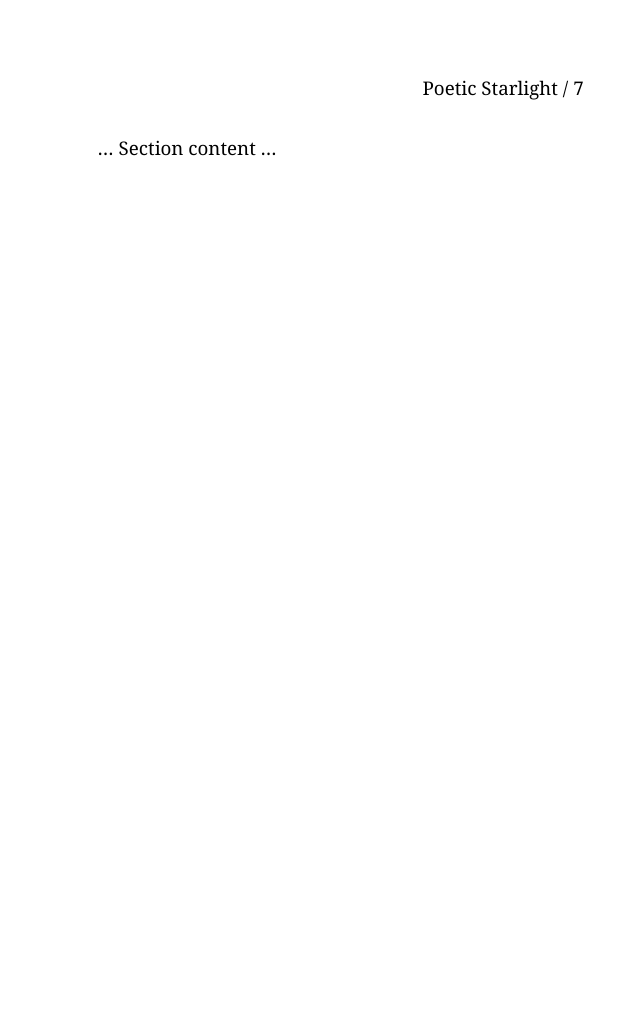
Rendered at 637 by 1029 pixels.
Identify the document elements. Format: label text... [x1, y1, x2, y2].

subtitle … Section content … [97, 135, 583, 161]
